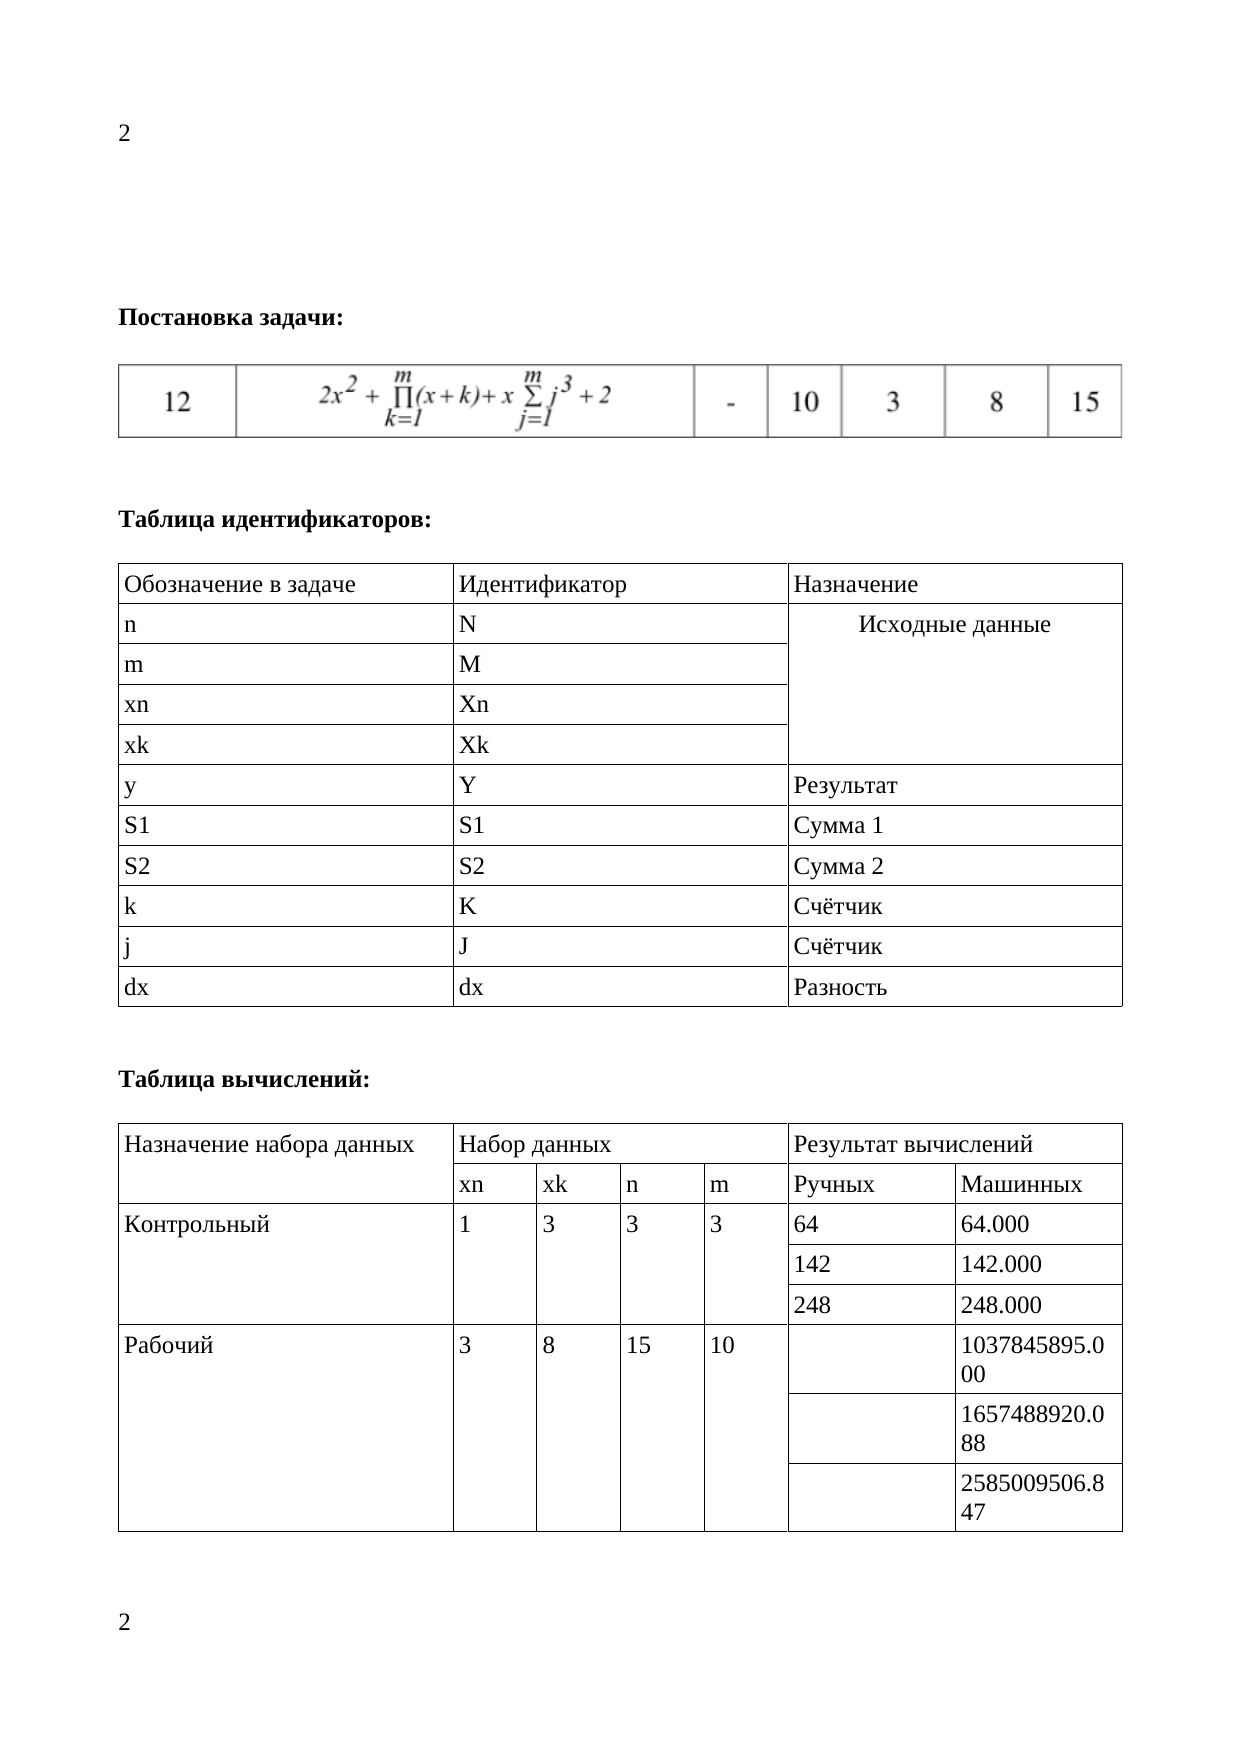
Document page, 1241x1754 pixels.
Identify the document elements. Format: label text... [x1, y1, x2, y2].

table_cell N [454, 604, 787, 643]
table_cell 142.000 [956, 1245, 1122, 1284]
table_cell K [454, 886, 787, 926]
text Постановка задачи: [118, 302, 1122, 331]
table_cell n [621, 1164, 704, 1203]
table_cell Контрольный [119, 1204, 453, 1324]
table_cell 64.000 [956, 1204, 1122, 1244]
table_cell 3 [621, 1204, 704, 1324]
table_cell Машинных [956, 1164, 1122, 1203]
table_cell 64 [789, 1204, 955, 1244]
table_cell S2 [119, 846, 453, 885]
table_header Назначение [789, 564, 1122, 603]
table_cell Xn [454, 685, 787, 724]
table_cell dx [454, 967, 787, 1006]
table_cell Разность [789, 967, 1122, 1006]
table_cell y [119, 765, 453, 805]
table_cell J [454, 927, 787, 966]
table_cell 1 [454, 1204, 536, 1324]
table_header Назначение набора данных [119, 1124, 453, 1203]
table_cell xn [119, 685, 453, 724]
table_cell k [119, 886, 453, 926]
table_cell 2585009506.847 [956, 1464, 1122, 1531]
table_cell Счётчик [789, 886, 1122, 926]
table_cell Y [454, 765, 787, 805]
table_cell S1 [119, 806, 453, 845]
text Таблица вычислений: [118, 1064, 1063, 1093]
table_cell dx [119, 967, 453, 1006]
table_cell 15 [621, 1325, 704, 1531]
table_cell m [705, 1164, 787, 1203]
table_header Идентификатор [454, 564, 787, 603]
table_cell Сумма 1 [789, 806, 1122, 845]
table_cell 8 [537, 1325, 620, 1531]
table_cell 1037845895.000 [956, 1325, 1122, 1393]
table_header Набор данных [454, 1124, 787, 1163]
table_header Обозначение в задаче [119, 564, 453, 603]
table_cell 248 [789, 1285, 955, 1324]
table_cell [789, 1394, 955, 1463]
picture [118, 364, 1123, 438]
table_cell 1657488920.088 [956, 1394, 1122, 1463]
table_cell M [454, 644, 787, 684]
table_cell 142 [789, 1245, 955, 1284]
table_cell Исходные данные [789, 604, 1122, 764]
table_cell Счётчик [789, 927, 1122, 966]
table_cell xn [454, 1164, 536, 1203]
table_cell 3 [705, 1204, 787, 1324]
table_cell Результат [789, 765, 1122, 805]
text Таблица идентификаторов: [118, 504, 1063, 533]
table_cell 3 [537, 1204, 620, 1324]
table_cell Сумма 2 [789, 846, 1122, 885]
table_cell n [119, 604, 453, 643]
table_cell [789, 1464, 955, 1531]
table_cell 10 [705, 1325, 787, 1531]
table_cell Рабочий [119, 1325, 453, 1531]
table_cell xk [537, 1164, 620, 1203]
table_cell S2 [454, 846, 787, 885]
table_cell Ручных [789, 1164, 955, 1203]
table_header Результат вычислений [789, 1124, 1122, 1163]
table_cell j [119, 927, 453, 966]
table_cell S1 [454, 806, 787, 845]
table_cell 248.000 [956, 1285, 1122, 1324]
table_cell xk [119, 725, 453, 764]
table_cell [789, 1325, 955, 1393]
table_cell 3 [454, 1325, 536, 1531]
table_cell Xk [454, 725, 787, 764]
table_cell m [119, 644, 453, 684]
